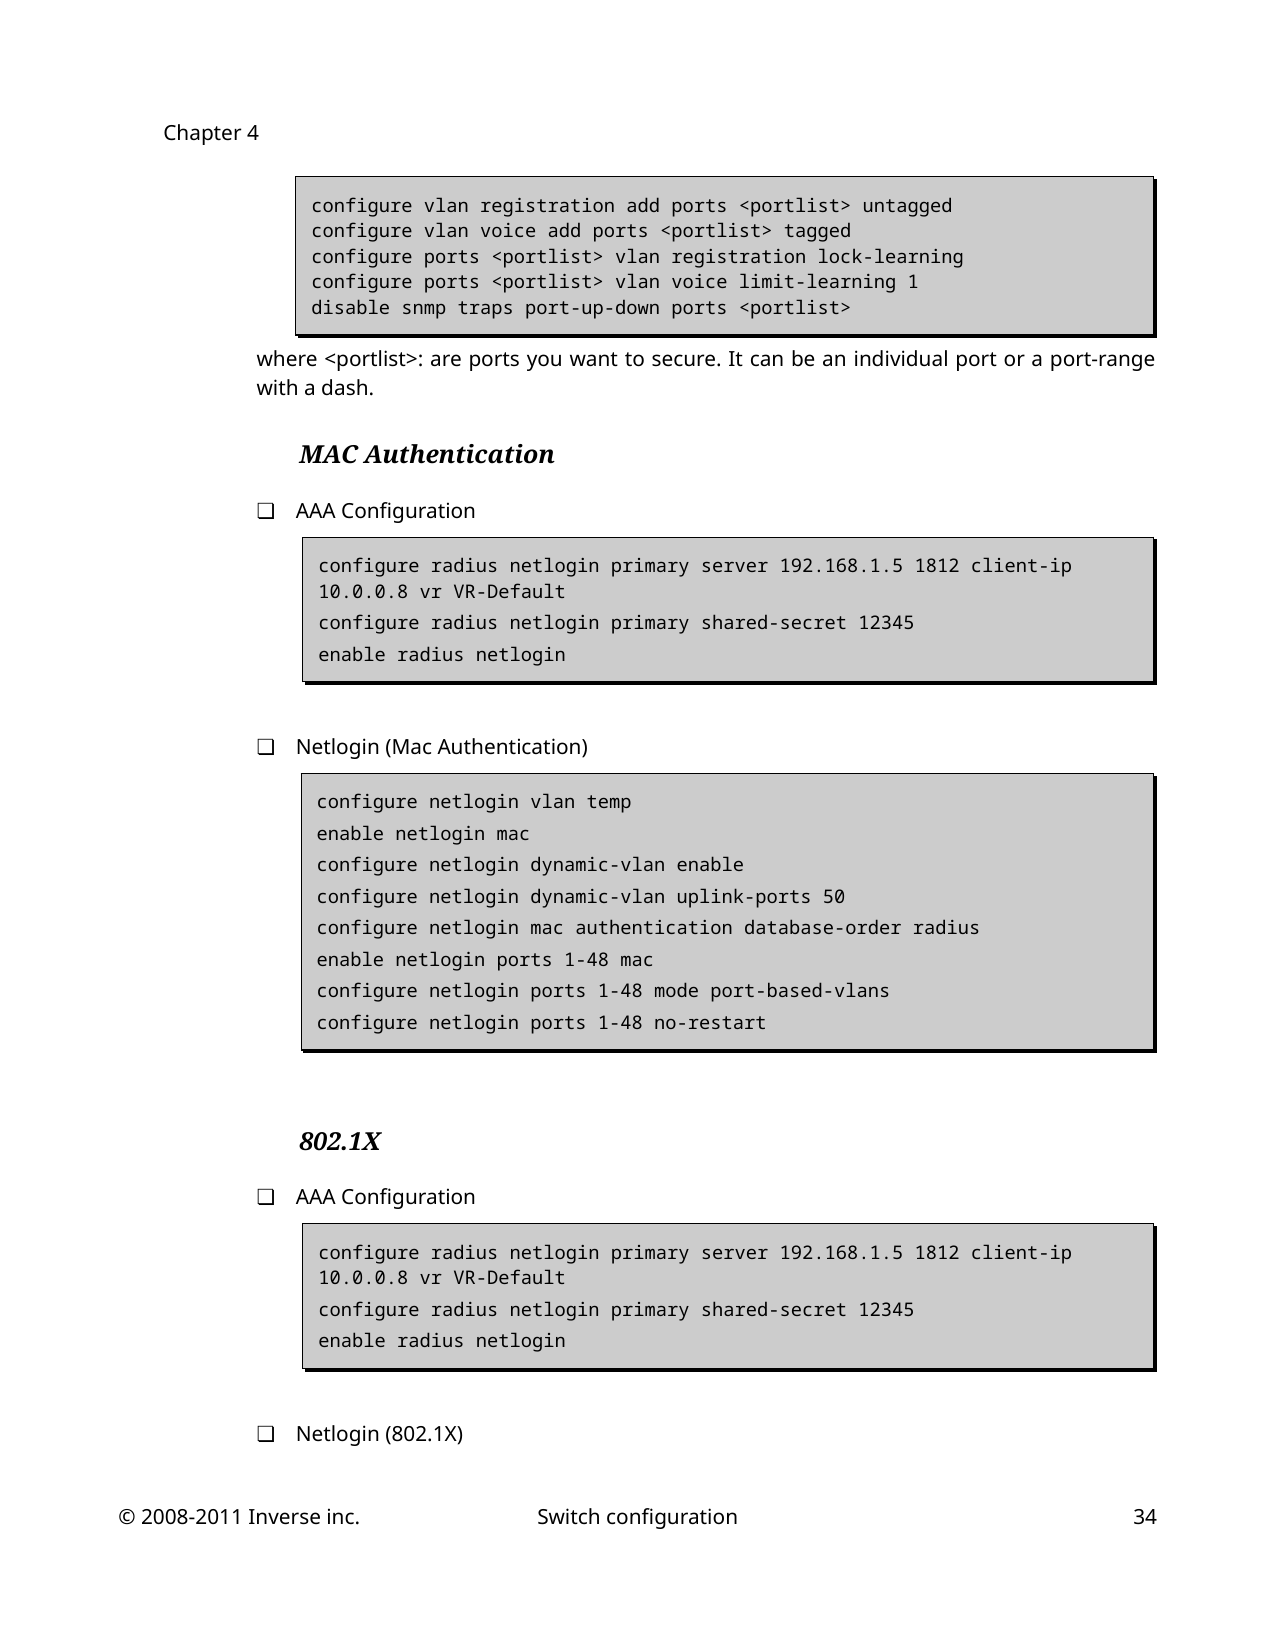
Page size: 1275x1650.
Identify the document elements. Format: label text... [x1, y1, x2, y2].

subtitle MAC Authentication [262, 437, 1157, 471]
list ❏ Netlogin (Mac Authentication) [256, 732, 1157, 761]
list ❏ Netlogin (802.1X) [256, 1419, 1157, 1447]
list enable radius netlogin [303, 1312, 1153, 1368]
list configure radius netlogin primary server 192.168.1.5 1812 client-ip 10.0.0.8 vr VR-Default [303, 1224, 1153, 1280]
text configure vlan registration add ports <portlist> untagged configure vlan voice add ports <portlist> tagged configure ports <portlist> vlan registration lock-learning configure ports <portlist> vlan voice limit-learning 1 disable snmp traps port-up-down ports <portlist> [296, 177, 1153, 334]
list configure netlogin vlan temp [302, 774, 1153, 804]
list configure netlogin dynamic-vlan uplink-ports 50 [302, 867, 1153, 899]
text where <portlist>: are ports you want to secure. It can be an individual port or a port-range with a dash. [256, 344, 1157, 401]
list ❏ AAA Configuration [256, 1182, 1157, 1211]
list configure netlogin ports 1-48 mode port-based-vlans [302, 962, 1153, 993]
list configure radius netlogin primary shared-secret 12345 [303, 594, 1153, 625]
list enable radius netlogin [303, 625, 1153, 681]
subtitle 802.1X [262, 1124, 1157, 1158]
list configure radius netlogin primary server 192.168.1.5 1812 client-ip 10.0.0.8 vr VR-Default [303, 538, 1153, 594]
list ❏ AAA Configuration [256, 496, 1157, 524]
list configure radius netlogin primary shared-secret 12345 [303, 1280, 1153, 1312]
list configure netlogin dynamic-vlan enable [302, 836, 1153, 867]
list configure netlogin ports 1-48 no-restart [302, 993, 1153, 1049]
list enable netlogin ports 1-48 mac [302, 930, 1153, 962]
list enable netlogin mac [302, 804, 1153, 836]
list configure netlogin mac authentication database-order radius [302, 899, 1153, 930]
